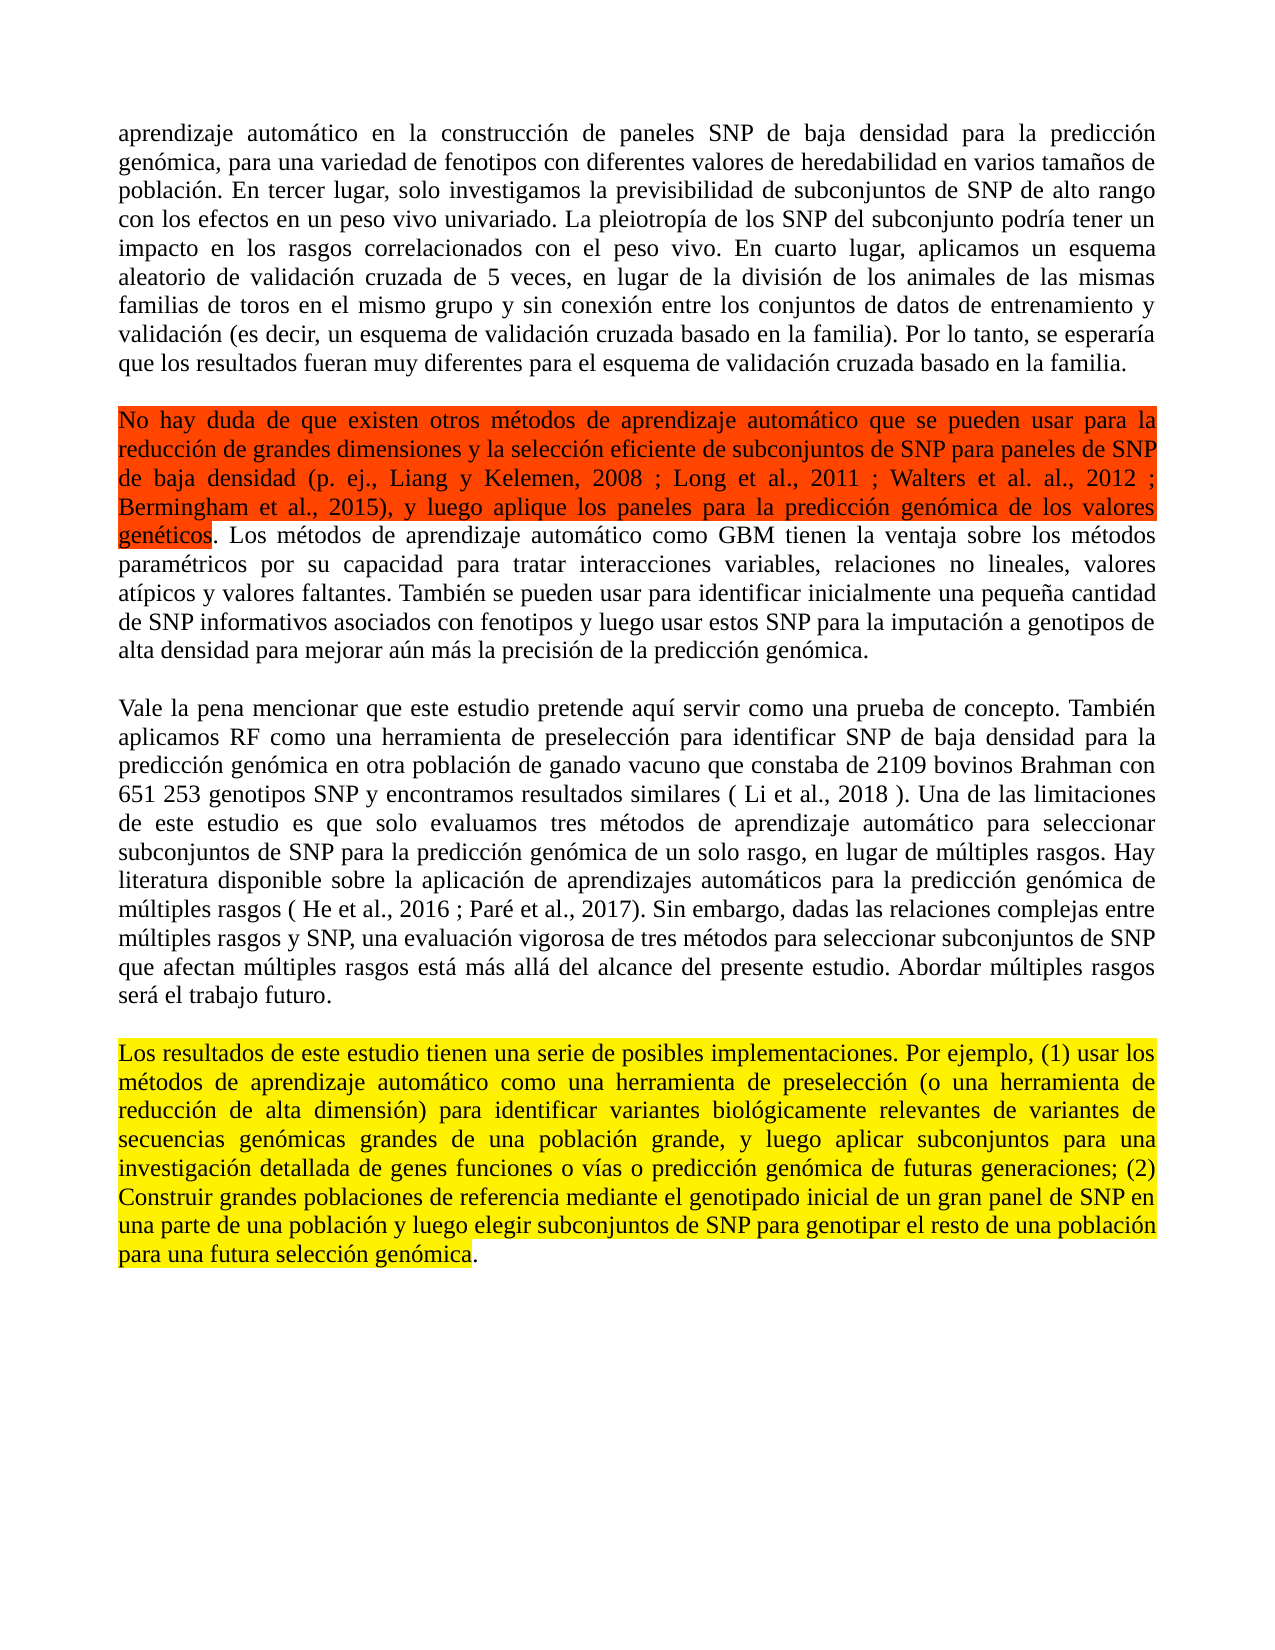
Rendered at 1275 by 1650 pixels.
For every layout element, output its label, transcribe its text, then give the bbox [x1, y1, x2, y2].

text No hay duda de que existen otros métodos de aprendizaje automático que se pueden usar para la reducción de grandes dimensiones y la selección eficiente de subconjuntos de SNP para paneles de SNP de baja densidad (p. ej., Liang y Kelemen, 2008 ; Long et al., 2011 ; Walters et al. al., 2012 ; Bermingham et al., 2015), y luego aplique los paneles para la predicción genómica de los valores genéticos. Los métodos de aprendizaje automático como GBM tienen la ventaja sobre los métodos paramétricos por su capacidad para tratar interacciones variables, relaciones no lineales, valores atípicos y valores faltantes. También se pueden usar para identificar inicialmente una pequeña cantidad de SNP informativos asociados con fenotipos y luego usar estos SNP para la imputación a genotipos de alta densidad para mejorar aún más la precisión de la predicción genómica. [118, 406, 1157, 664]
text aprendizaje automático en la construcción de paneles SNP de baja densidad para la predicción genómica, para una variedad de fenotipos con diferentes valores de heredabilidad en varios tamaños de población. En tercer lugar, solo investigamos la previsibilidad de subconjuntos de SNP de alto rango con los efectos en un peso vivo univariado. La pleiotropía de los SNP del subconjunto podría tener un impacto en los rasgos correlacionados con el peso vivo. En cuarto lugar, aplicamos un esquema aleatorio de validación cruzada de 5 veces, en lugar de la división de los animales de las mismas familias de toros en el mismo grupo y sin conexión entre los conjuntos de datos de entrenamiento y validación (es decir, un esquema de validación cruzada basado en la familia). Por lo tanto, se esperaría que los resultados fueran muy diferentes para el esquema de validación cruzada basado en la familia. [118, 118, 1157, 377]
text Vale la pena mencionar que este estudio pretende aquí servir como una prueba de concepto. También aplicamos RF como una herramienta de preselección para identificar SNP de baja densidad para la predicción genómica en otra población de ganado vacuno que constaba de 2109 bovinos Brahman con 651 253 genotipos SNP y encontramos resultados similares ( Li et al., 2018 ). Una de las limitaciones de este estudio es que solo evaluamos tres métodos de aprendizaje automático para seleccionar subconjuntos de SNP para la predicción genómica de un solo rasgo, en lugar de múltiples rasgos. Hay literatura disponible sobre la aplicación de aprendizajes automáticos para la predicción genómica de múltiples rasgos ( He et al., 2016 ; Paré et al., 2017). Sin embargo, dadas las relaciones complejas entre múltiples rasgos y SNP, una evaluación vigorosa de tres métodos para seleccionar subconjuntos de SNP que afectan múltiples rasgos está más allá del alcance del presente estudio. Abordar múltiples rasgos será el trabajo futuro. [118, 693, 1157, 1009]
text Los resultados de este estudio tienen una serie de posibles implementaciones. Por ejemplo, (1) usar los métodos de aprendizaje automático como una herramienta de preselección (o una herramienta de reducción de alta dimensión) para identificar variantes biológicamente relevantes de variantes de secuencias genómicas grandes de una población grande, y luego aplicar subconjuntos para una investigación detallada de genes funciones o vías o predicción genómica de futuras generaciones; (2) Construir grandes poblaciones de referencia mediante el genotipado inicial de un gran panel de SNP en una parte de una población y luego elegir subconjuntos de SNP para genotipar el resto de una población para una futura selección genómica. [118, 1038, 1157, 1268]
